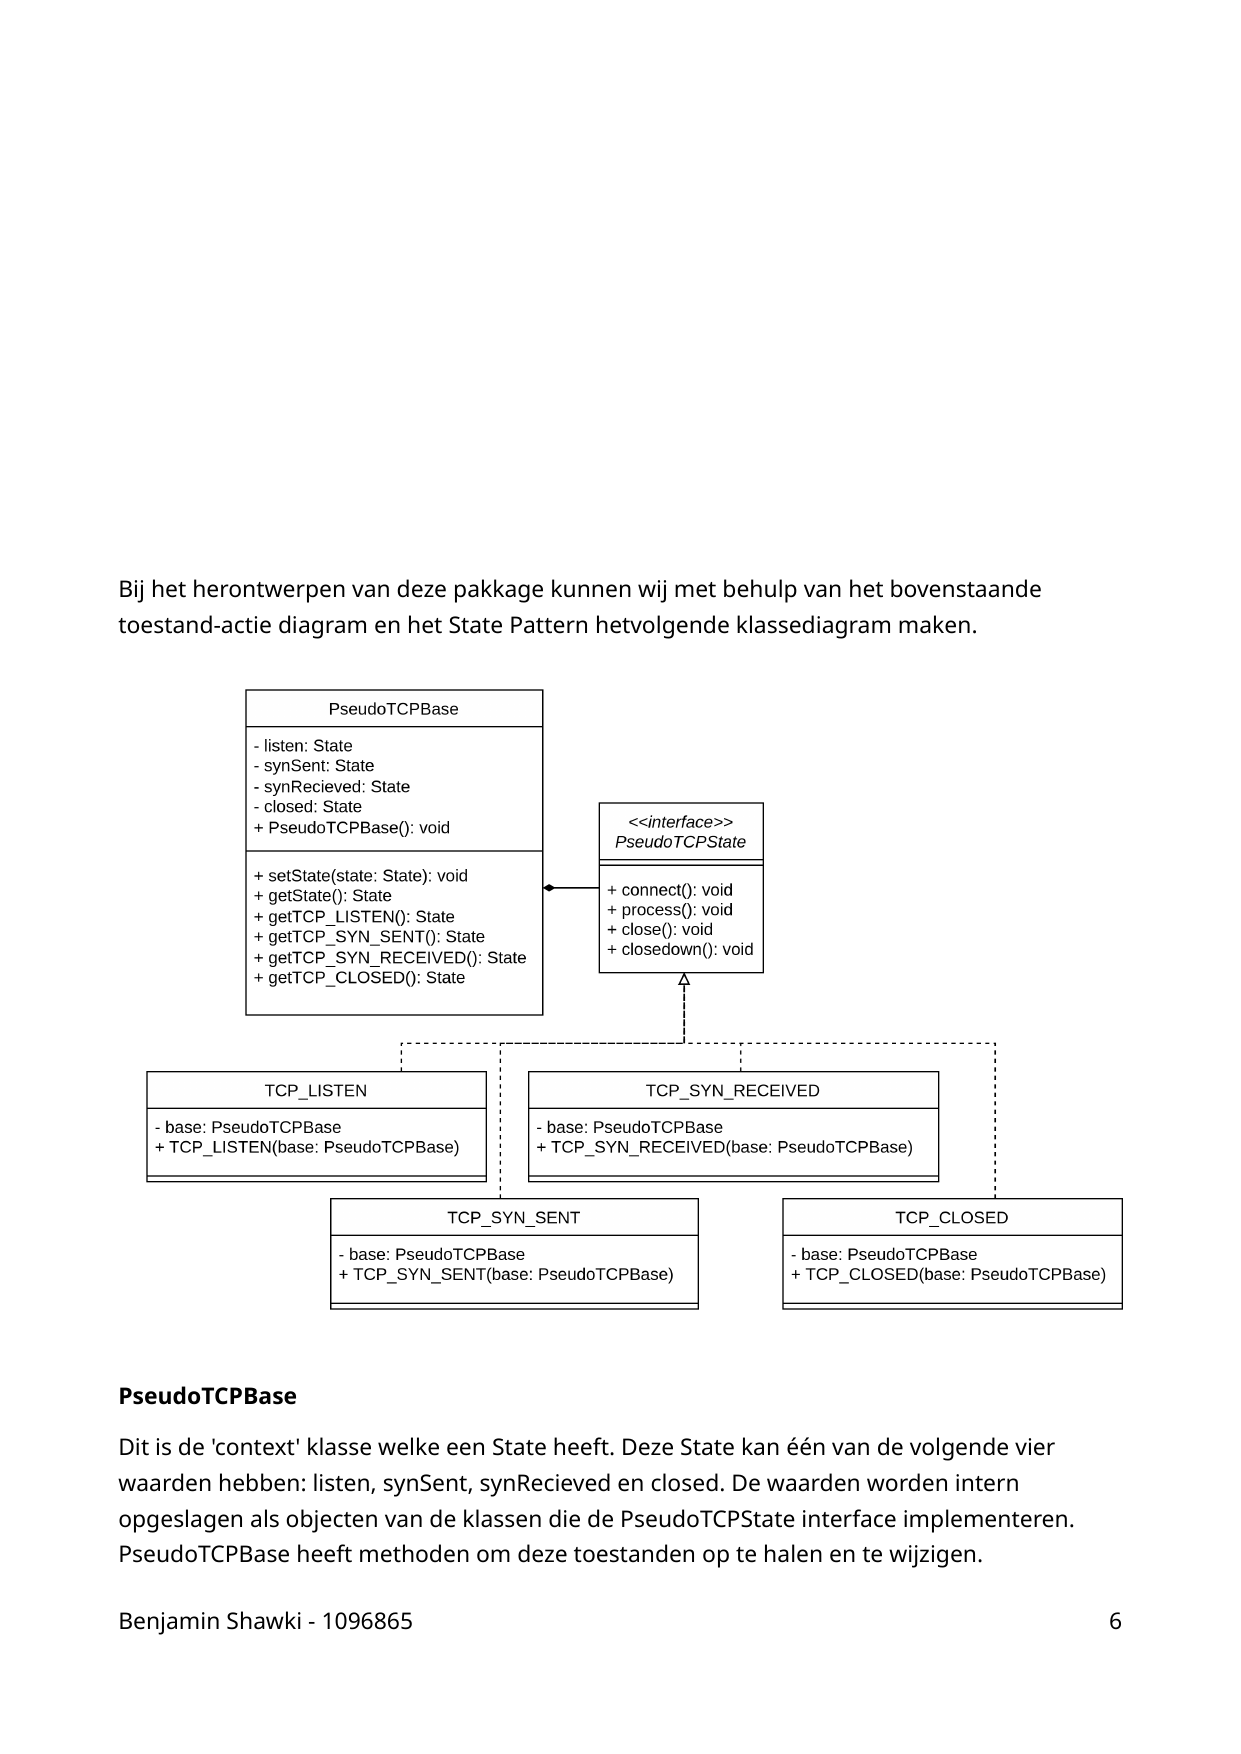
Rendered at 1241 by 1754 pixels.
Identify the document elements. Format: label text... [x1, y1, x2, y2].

picture [132, 675, 1137, 1325]
text PseudoTCPBase [118, 1380, 1122, 1411]
text Dit is de 'context' klasse welke een State heeft. Deze State kan één van de volgende vier waarden hebben: listen, synSent, synRecieved en closed. De waarden worden intern opgeslagen als objecten van de klassen die de PseudoTCPState interface implementeren. PseudoTCPBase heeft methoden om deze toestanden op te halen en te wijzigen. [118, 1431, 1122, 1570]
text Bij het herontwerpen van deze pakkage kunnen wij met behulp van het bovenstaande toestand-actie diagram en het State Pattern hetvolgende klassediagram maken. [118, 573, 1122, 640]
